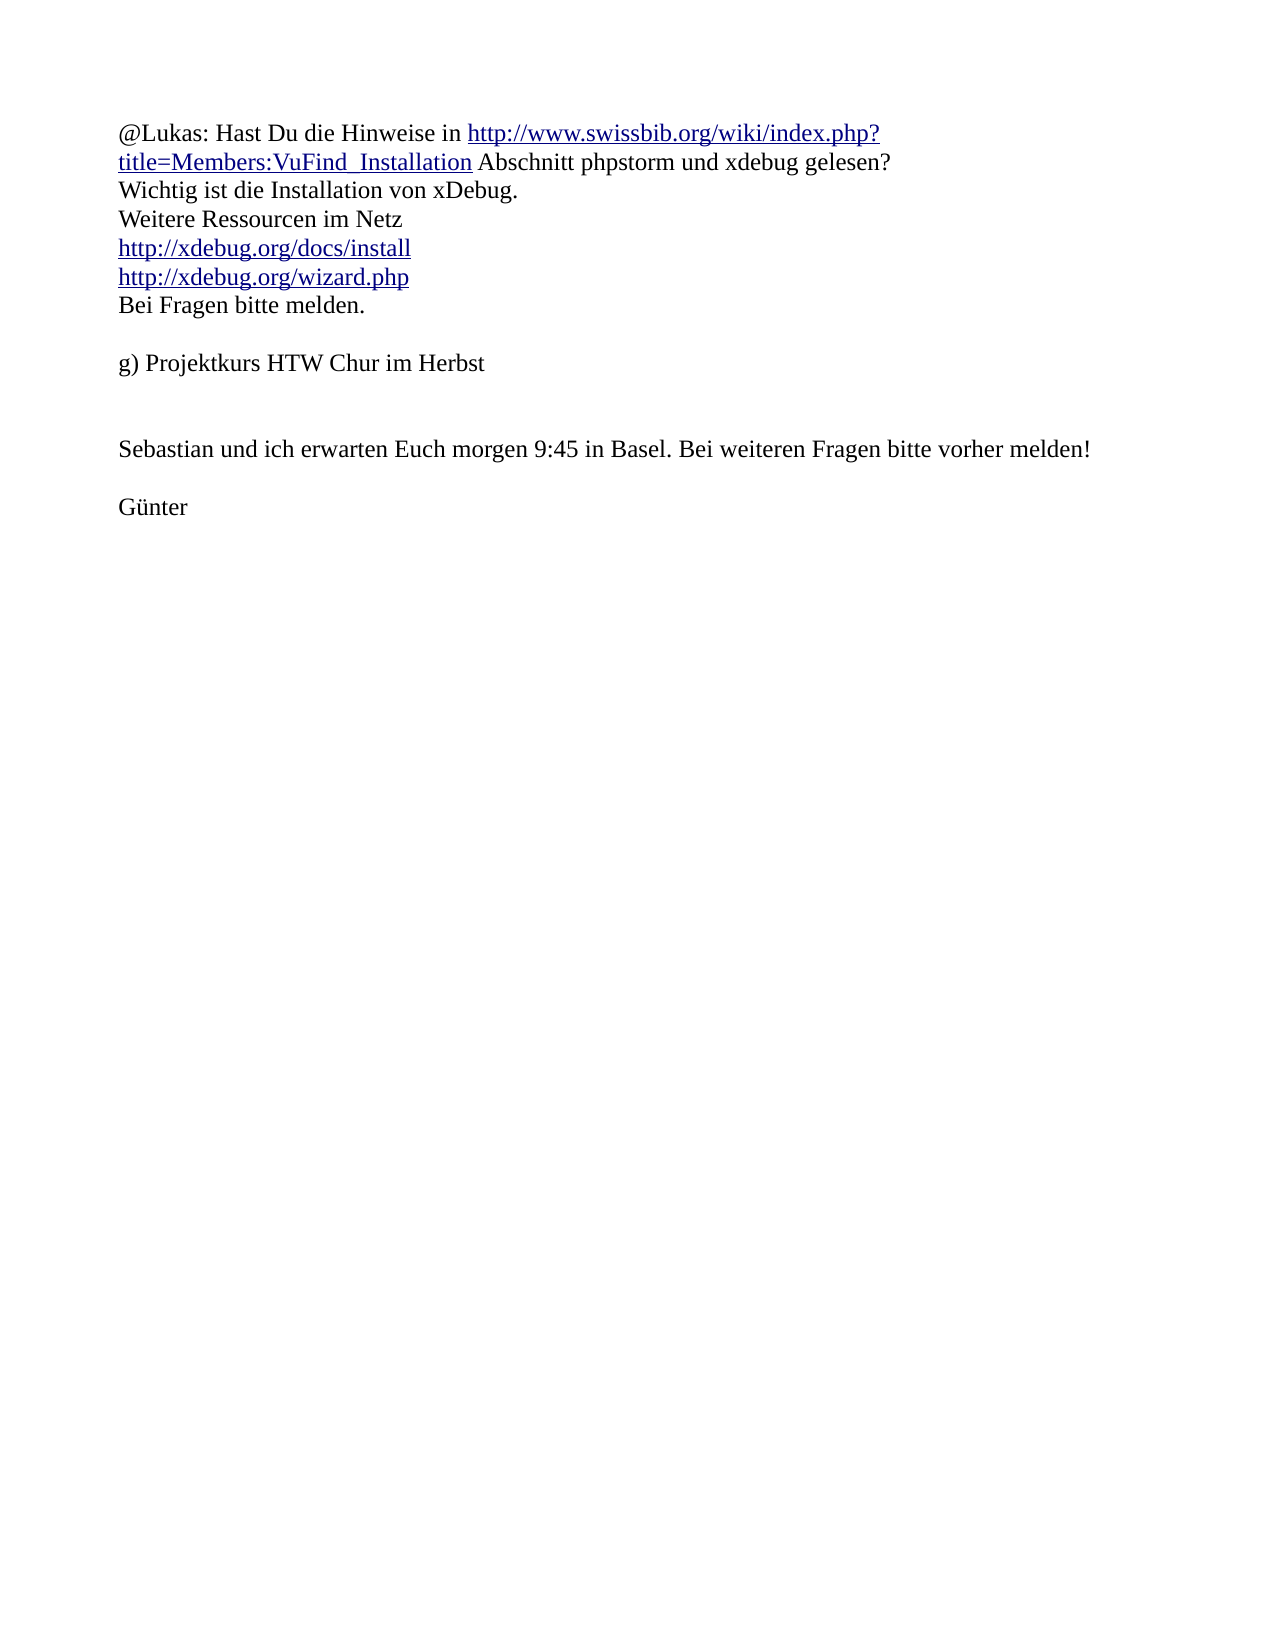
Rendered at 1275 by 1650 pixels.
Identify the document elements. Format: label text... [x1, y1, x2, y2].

text @Lukas: Hast Du die Hinweise in http://www.swissbib.org/wiki/index.php?title=Members:VuFind_Installation Abschnitt phpstorm und xdebug gelesen? Wichtig ist die Installation von xDebug. Weitere Ressourcen im Netz http://xdebug.org/docs/install http://xdebug.org/wizard.php Bei Fragen bitte melden. g) Projektkurs HTW Chur im Herbst Sebastian und ich erwarten Euch morgen 9:45 in Basel. Bei weiteren Fragen bitte vorher melden! Günter [118, 118, 1157, 521]
